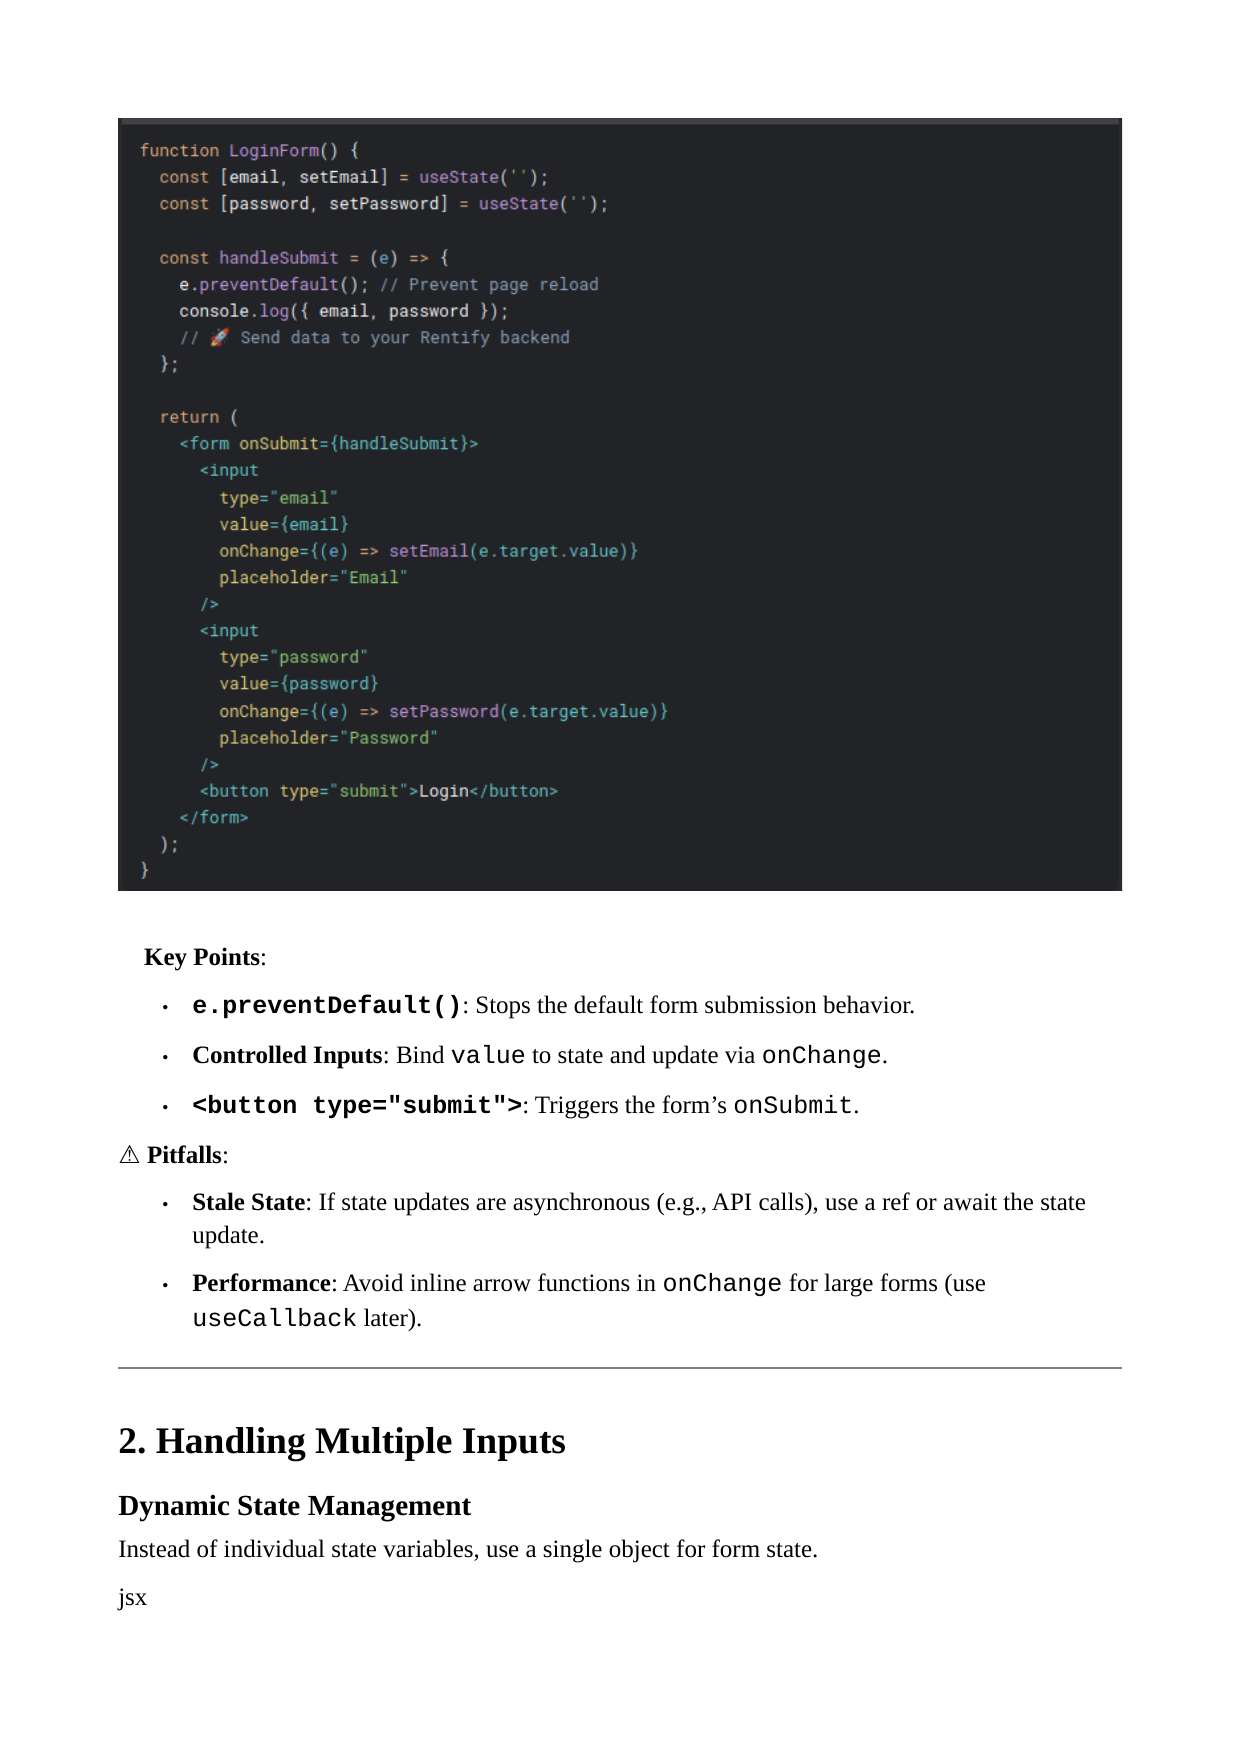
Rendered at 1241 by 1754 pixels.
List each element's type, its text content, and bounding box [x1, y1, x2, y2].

list Performance: Avoid inline arrow functions in onChange for large forms (use useCallback later). [162, 1268, 1122, 1334]
list Controlled Inputs: Bind value to state and update via onChange. [162, 1040, 1122, 1071]
subtitle 2. Handling Multiple Inputs [118, 1418, 1122, 1461]
list <button type="submit">: Triggers the form’s onSubmit. [162, 1090, 1122, 1121]
list Stale State: If state updates are asynchronous (e.g., API calls), use a ref or await the state update. [162, 1187, 1122, 1249]
list e.preventDefault(): Stops the default form submission behavior. [162, 990, 1122, 1021]
text 📌 Key Points: [118, 942, 1122, 971]
text jsx [118, 1582, 1122, 1611]
picture [118, 118, 1123, 891]
subtitle Dynamic State Management [118, 1488, 1122, 1522]
text ⚠️ Pitfalls: [118, 1140, 1122, 1168]
text Instead of individual state variables, use a single object for form state. [118, 1534, 1122, 1563]
